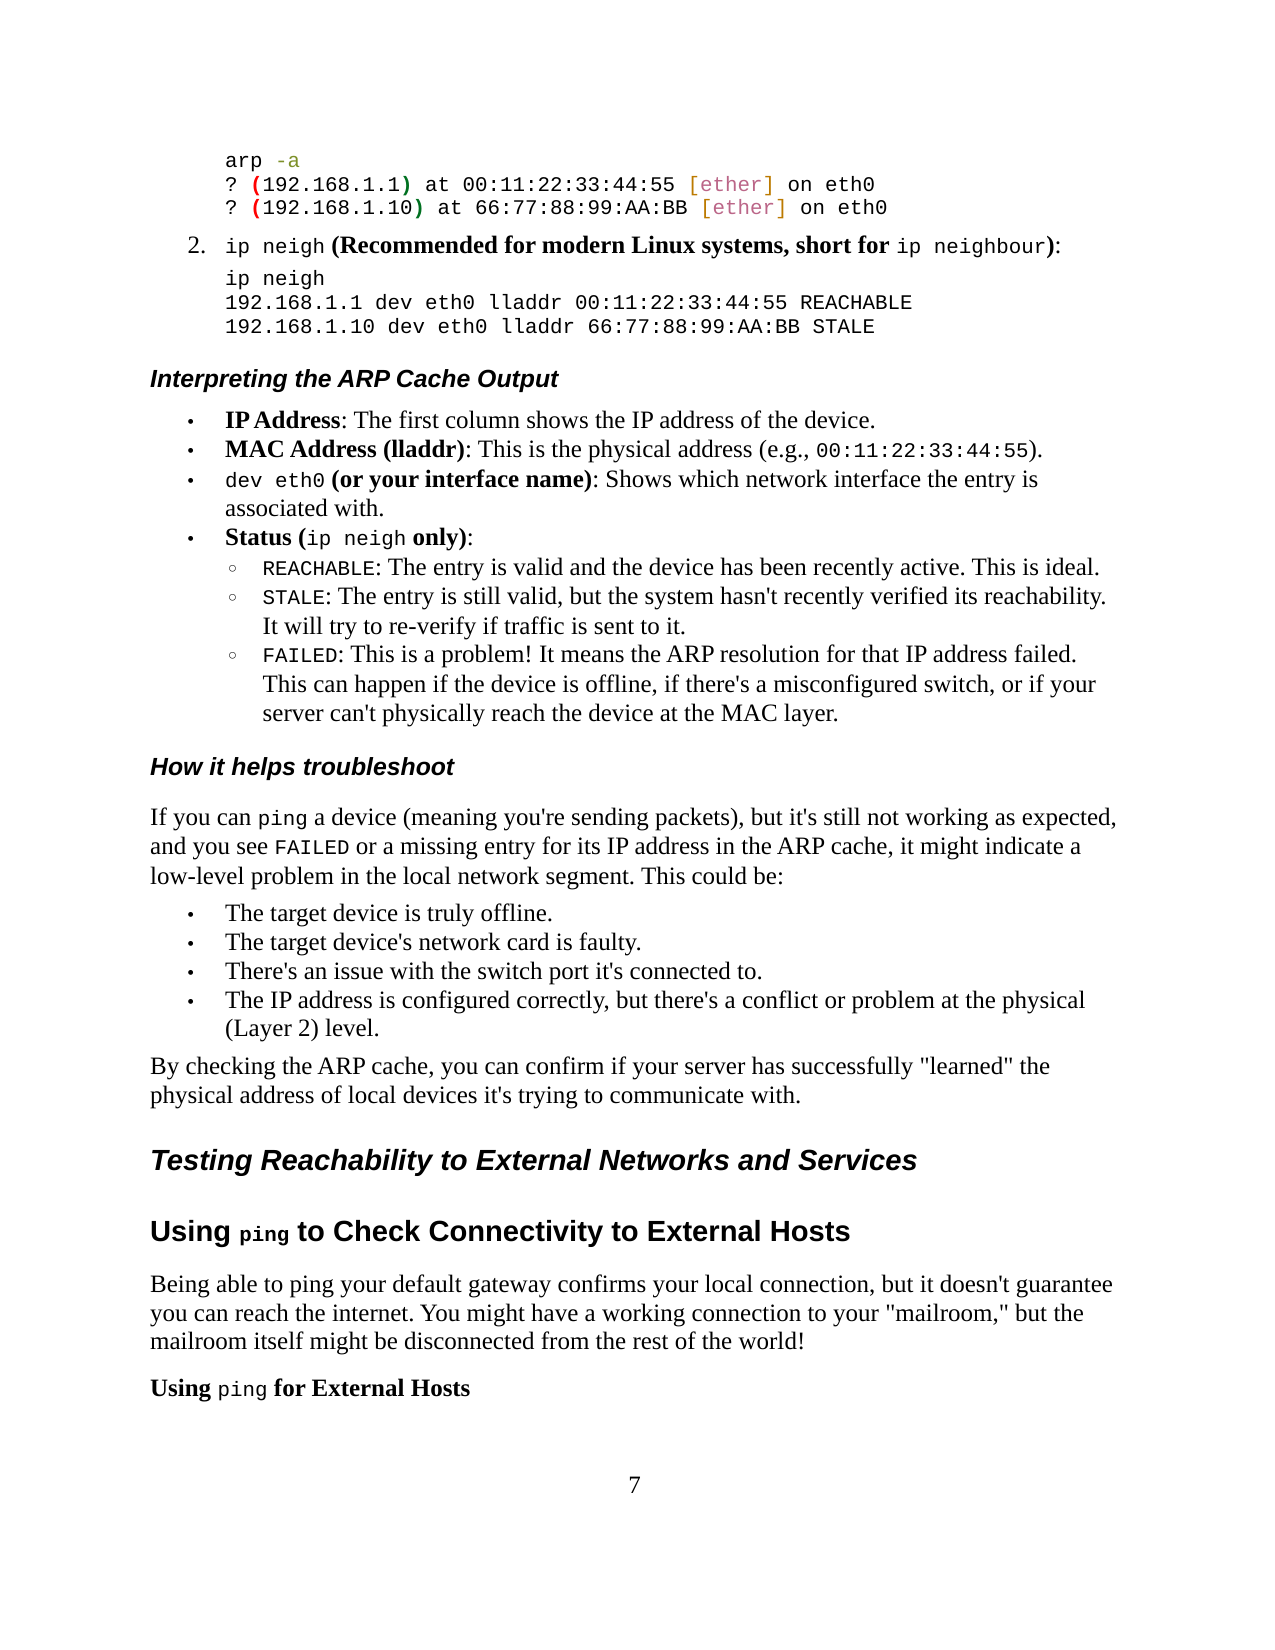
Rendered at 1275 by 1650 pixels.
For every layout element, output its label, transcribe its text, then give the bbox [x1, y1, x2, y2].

list The target device's network card is faulty. [187, 927, 1125, 956]
list Status (ip neigh only): [187, 522, 1125, 552]
list ip neigh (Recommended for modern Linux systems, short for ip neighbour): [187, 230, 1125, 259]
list MAC Address (lladdr): This is the physical address (e.g., 00:11:22:33:44:55). [187, 434, 1125, 464]
list The IP address is configured correctly, but there's a conflict or problem at the physical (Layer 2) level. [187, 985, 1125, 1042]
subtitle Using ping to Check Connectivity to External Hosts [150, 1214, 1125, 1247]
list ? (192.168.1.1) at 00:11:22:33:44:55 [ether] on eth0 [187, 174, 1125, 197]
list FAILED: This is a problem! It means the ARP resolution for that IP address failed. This can happen if the device is offline, if there's a misconfigured switch, or if your server can't physically reach the device at the MAC layer. [225, 639, 1125, 727]
list IP Address: The first column shows the IP address of the device. [187, 405, 1125, 434]
list There's an issue with the switch port it's connected to. [187, 956, 1125, 985]
list The target device is truly offline. [187, 898, 1125, 927]
list arp -a [187, 150, 1125, 174]
list 192.168.1.1 dev eth0 lladdr 00:11:22:33:44:55 REACHABLE [187, 292, 1125, 316]
list 192.168.1.10 dev eth0 lladdr 66:77:88:99:AA:BB STALE [187, 316, 1125, 339]
subtitle Testing Reachability to External Networks and Services [150, 1143, 1125, 1176]
text By checking the ARP cache, you can confirm if your server has successfully "learned" the physical address of local devices it's trying to communicate with. [150, 1051, 1125, 1109]
list ip neigh [187, 268, 1125, 292]
text If you can ping a device (meaning you're sending packets), but it's still not working as expected, and you see FAILED or a missing entry for its IP address in the ARP cache, it might indicate a low-level problem in the local network segment. This could be: [150, 802, 1125, 889]
list STALE: The entry is still valid, but the system hasn't recently verified its reachability. It will try to re-verify if traffic is sent to it. [225, 581, 1125, 639]
text Being able to ping your default gateway confirms your local connection, but it doesn't guarantee you can reach the internet. You might have a working connection to your "mailroom," but the mailroom itself might be disconnected from the rest of the world! [150, 1269, 1125, 1355]
list ? (192.168.1.10) at 66:77:88:99:AA:BB [ether] on eth0 [187, 197, 1125, 221]
text Using ping for External Hosts [150, 1373, 1125, 1403]
subtitle How it helps troubleshoot [150, 752, 1125, 780]
list REACHABLE: The entry is valid and the device has been recently active. This is ideal. [225, 552, 1125, 581]
subtitle Interpreting the ARP Cache Output [150, 364, 1125, 393]
list dev eth0 (or your interface name): Shows which network interface the entry is associated with. [187, 464, 1125, 522]
